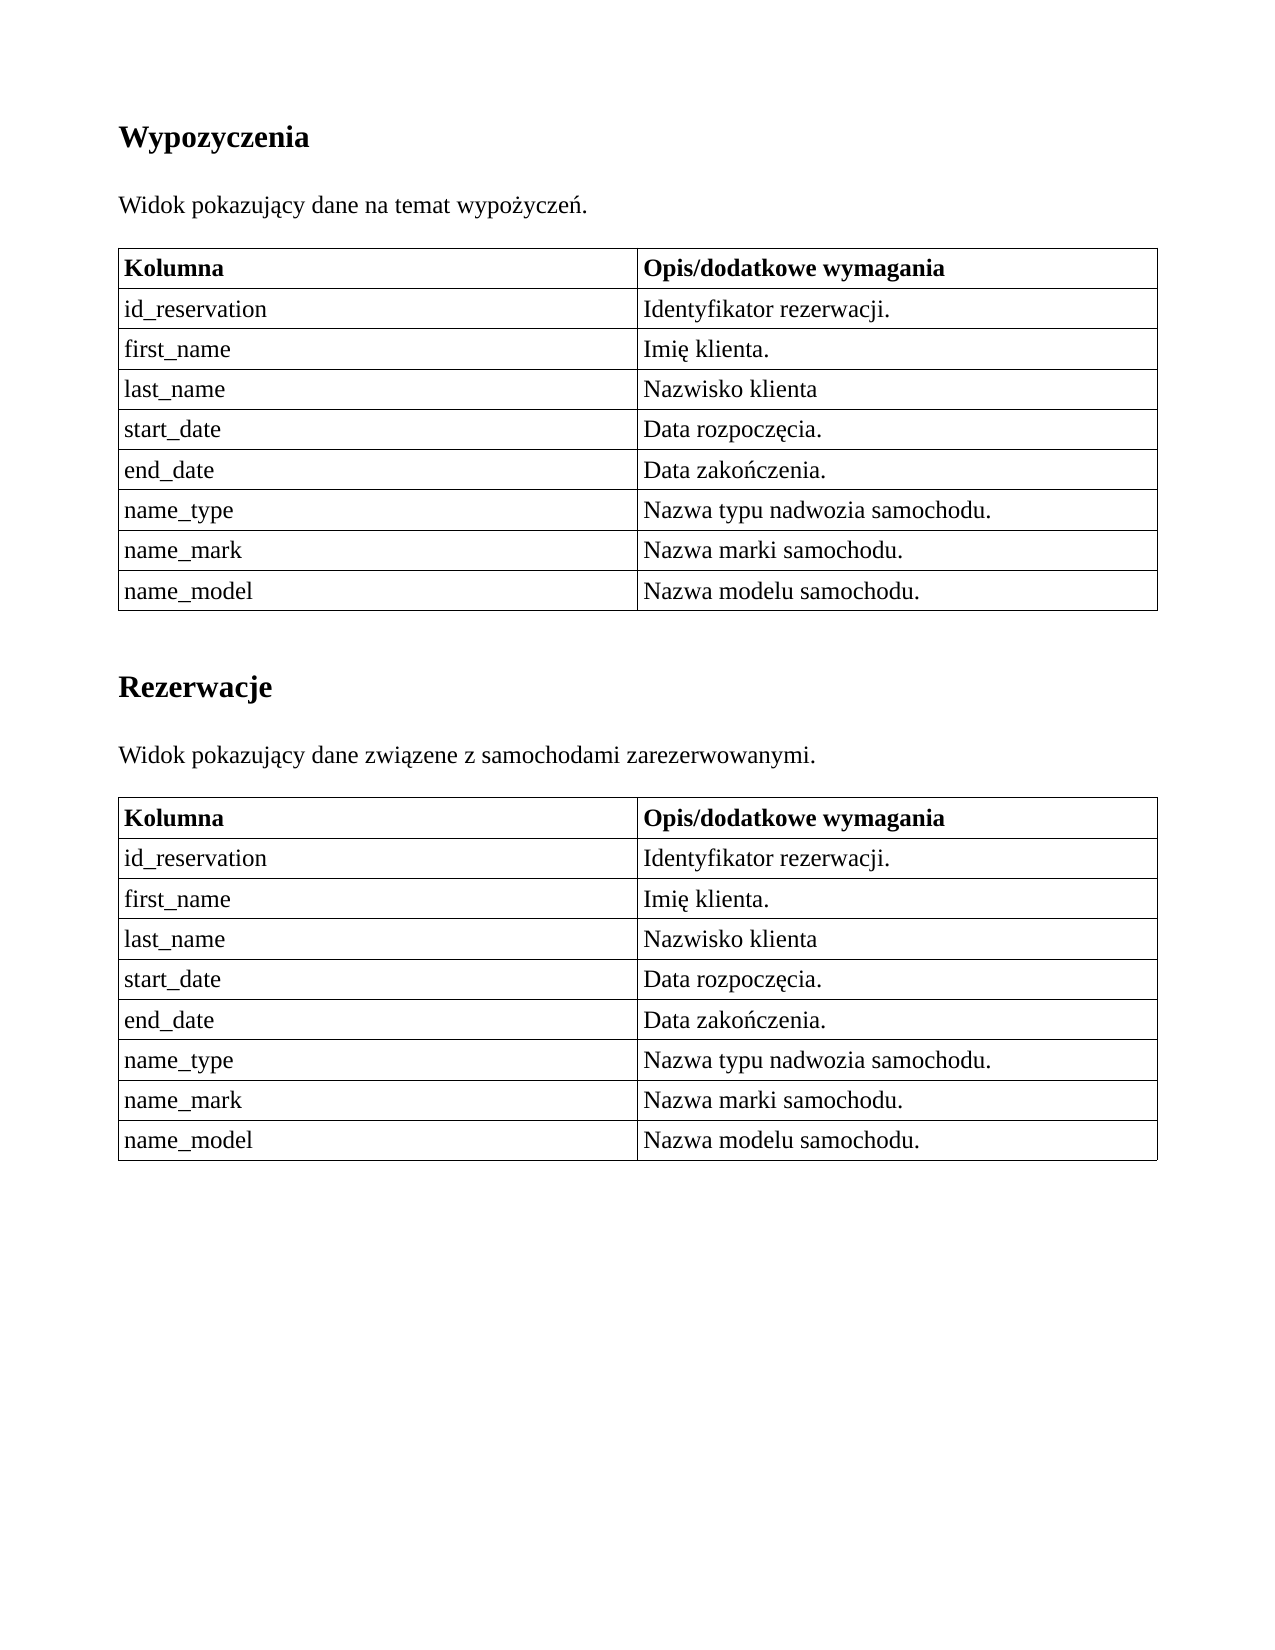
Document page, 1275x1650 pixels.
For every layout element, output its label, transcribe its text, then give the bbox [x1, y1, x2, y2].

table_header Kolumna [119, 249, 637, 288]
table_cell Imię klienta. [638, 329, 1157, 368]
table_cell Nazwa typu nadwozia samochodu. [638, 1040, 1157, 1079]
table_cell name_type [119, 1040, 637, 1079]
table_cell Data zakończenia. [638, 450, 1157, 489]
table_header Opis/dodatkowe wymagania [638, 249, 1157, 288]
table_cell id_reservation [119, 839, 637, 878]
table_cell Identyfikator rezerwacji. [638, 289, 1157, 328]
table_cell end_date [119, 1000, 637, 1039]
table_cell Nazwa marki samochodu. [638, 531, 1157, 570]
text Widok pokazujący dane związene z samochodami zarezerwowanymi. [118, 740, 1157, 768]
table_cell Data rozpoczęcia. [638, 960, 1157, 999]
table_cell id_reservation [119, 289, 637, 328]
table_cell Nazwisko klienta [638, 919, 1157, 958]
table_cell start_date [119, 410, 637, 449]
table_cell name_model [119, 1121, 637, 1160]
table_cell Nazwa typu nadwozia samochodu. [638, 490, 1157, 530]
table_cell Nazwisko klienta [638, 370, 1157, 409]
table_cell Identyfikator rezerwacji. [638, 839, 1157, 878]
table_cell first_name [119, 329, 637, 368]
table_cell name_type [119, 490, 637, 530]
table_cell name_mark [119, 531, 637, 570]
table_cell Data rozpoczęcia. [638, 410, 1157, 449]
table_cell start_date [119, 960, 637, 999]
table_cell Nazwa marki samochodu. [638, 1081, 1157, 1120]
table_cell Nazwa modelu samochodu. [638, 1121, 1157, 1160]
table_cell name_model [119, 571, 637, 610]
text Rezerwacje [118, 668, 1157, 704]
table_cell last_name [119, 919, 637, 958]
table_cell Nazwa modelu samochodu. [638, 571, 1157, 610]
table_cell last_name [119, 370, 637, 409]
text Wypozyczenia [118, 118, 1157, 154]
table_cell Imię klienta. [638, 879, 1157, 918]
text Widok pokazujący dane na temat wypożyczeń. [118, 190, 1157, 219]
table_header Kolumna [119, 798, 637, 838]
table_cell first_name [119, 879, 637, 918]
table_cell Data zakończenia. [638, 1000, 1157, 1039]
table_header Opis/dodatkowe wymagania [638, 798, 1157, 838]
table_cell end_date [119, 450, 637, 489]
table_cell name_mark [119, 1081, 637, 1120]
